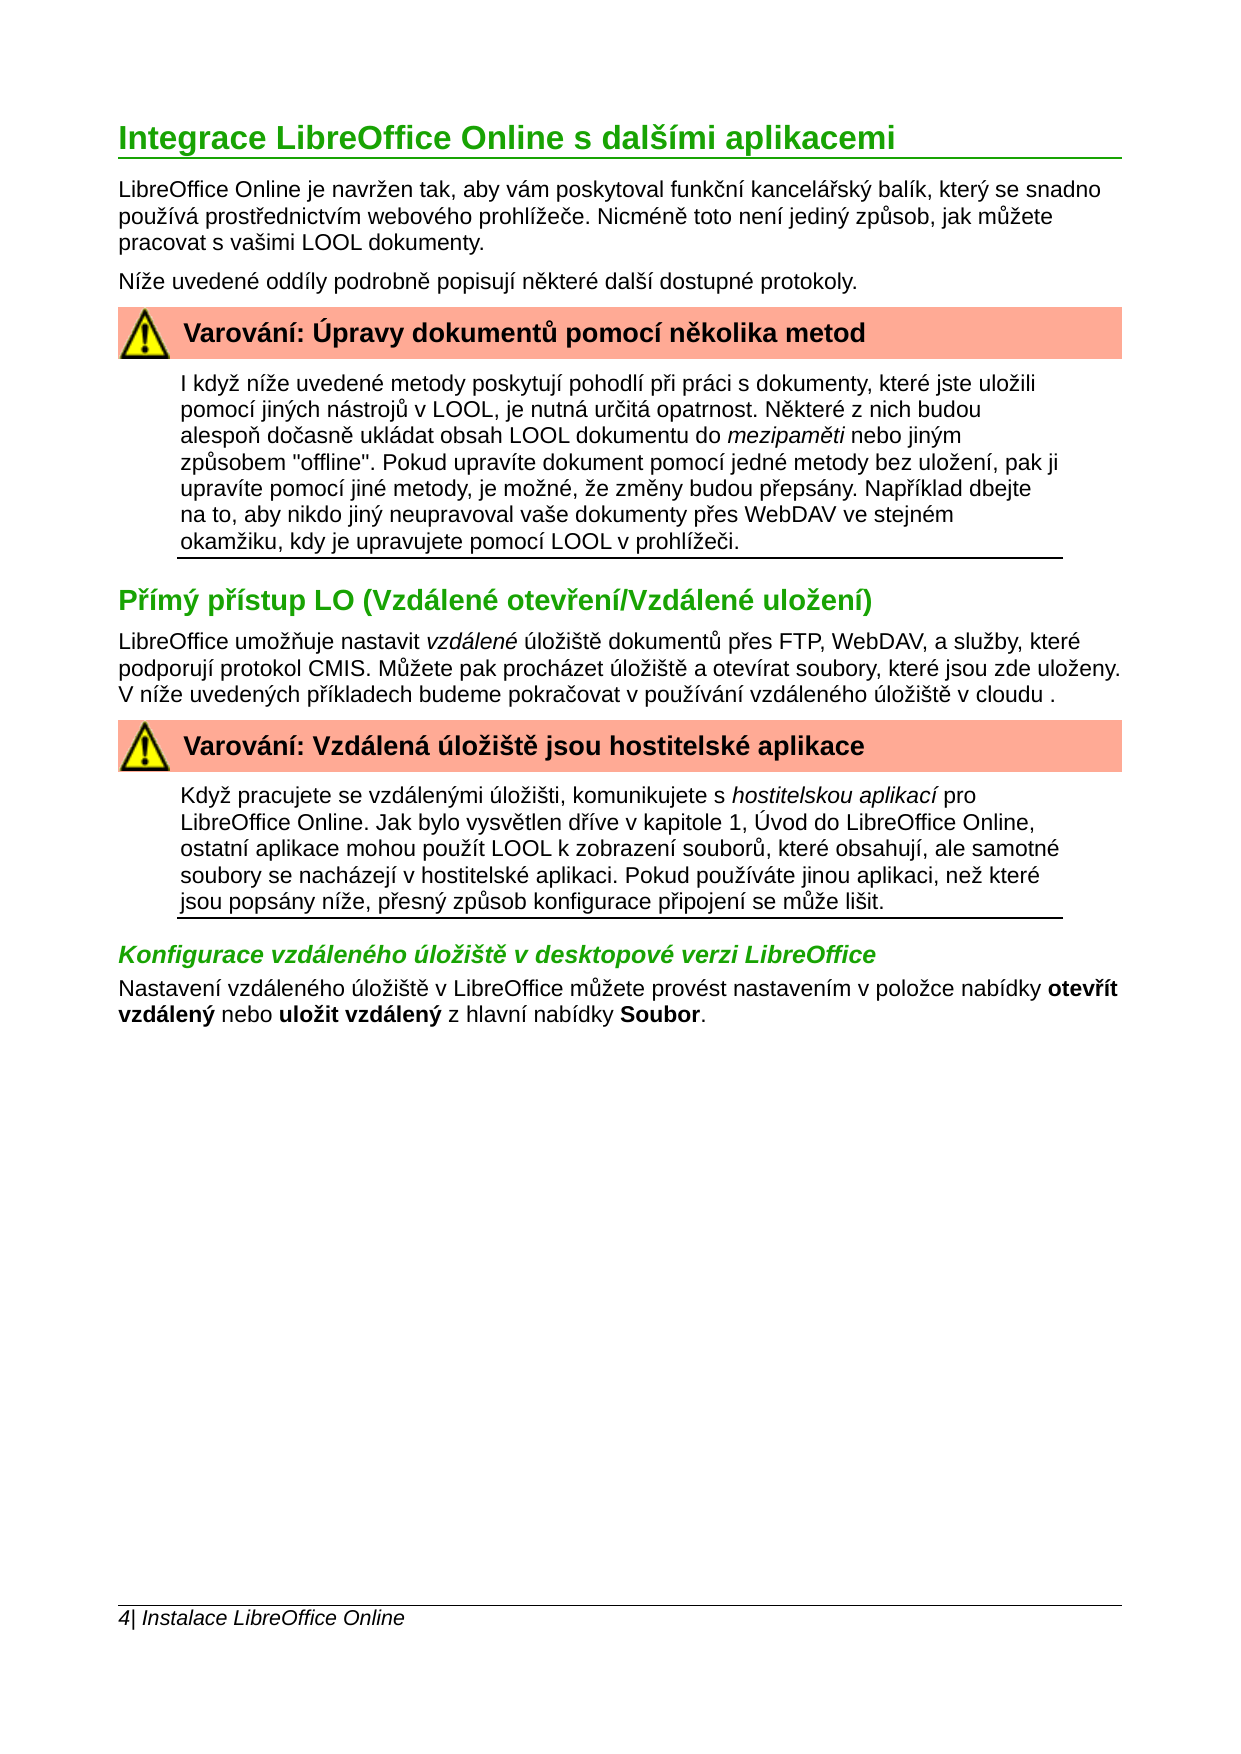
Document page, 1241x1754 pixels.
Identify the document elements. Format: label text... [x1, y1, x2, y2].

picture [119, 307, 170, 359]
text LibreOffice umožňuje nastavit vzdálené úložiště dokumentů přes FTP, WebDAV, a služby, které podporují protokol CMIS. Můžete pak procházet úložiště a otevírat soubory, které jsou zde uloženy. V níže uvedených příkladech budeme pokračovat v používání vzdáleného úložiště v cloudu . [118, 628, 1122, 707]
text LibreOffice Online je navržen tak, aby vám poskytoval funkční kancelářský balík, který se snadno používá prostřednictvím webového prohlížeče. Nicméně toto není jediný způsob, jak můžete pracovat s vašimi LOOL dokumenty. [118, 176, 1122, 255]
subtitle Přímý přístup LO (Vzdálené otevření/Vzdálené uložení) [118, 583, 1122, 616]
subtitle Varování: Úpravy dokumentů pomocí několika metod [170, 307, 1122, 359]
subtitle Integrace LibreOffice Online s dalšími aplikacemi [118, 118, 1122, 157]
text Když pracujete se vzdálenými úložišti, komunikujete s hostitelskou aplikací pro LibreOffice Online. Jak bylo vysvětlen dříve v kapitole 1, Úvod do LibreOffice Online, ostatní aplikace mohou použít LOOL k zobrazení souborů, které obsahují, ale samotné soubory se nacházejí v hostitelské aplikaci. Pokud používáte jinou aplikaci, než které jsou popsány níže, přesný způsob konfigurace připojení se může lišit. [177, 779, 1063, 917]
picture [119, 720, 170, 771]
subtitle Varování: Vzdálená úložiště jsou hostitelské aplikace [118, 720, 1122, 772]
subtitle Konfigurace vzdáleného úložiště v desktopové verzi LibreOffice [118, 940, 1122, 969]
text Níže uvedené oddíly podrobně popisují některé další dostupné protokoly. [118, 268, 1122, 294]
text Nastavení vzdáleného úložiště v LibreOffice můžete provést nastavením v položce nabídky otevřít vzdálený nebo uložit vzdálený z hlavní nabídky Soubor. [118, 975, 1122, 1028]
text I když níže uvedené metody poskytují pohodlí při práci s dokumenty, které jste uložili pomocí jiných nástrojů v LOOL, je nutná určitá opatrnost. Některé z nich budou alespoň dočasně ukládat obsah LOOL dokumentu do mezipaměti nebo jiným způsobem "offline". Pokud upravíte dokument pomocí jedné metody bez uložení, pak ji upravíte pomocí jiné metody, je možné, že změny budou přepsány. Například dbejte na to, aby nikdo jiný neupravoval vaše dokumenty přes WebDAV ve stejném okamžiku, kdy je upravujete pomocí LOOL v prohlížeči. [177, 367, 1063, 557]
